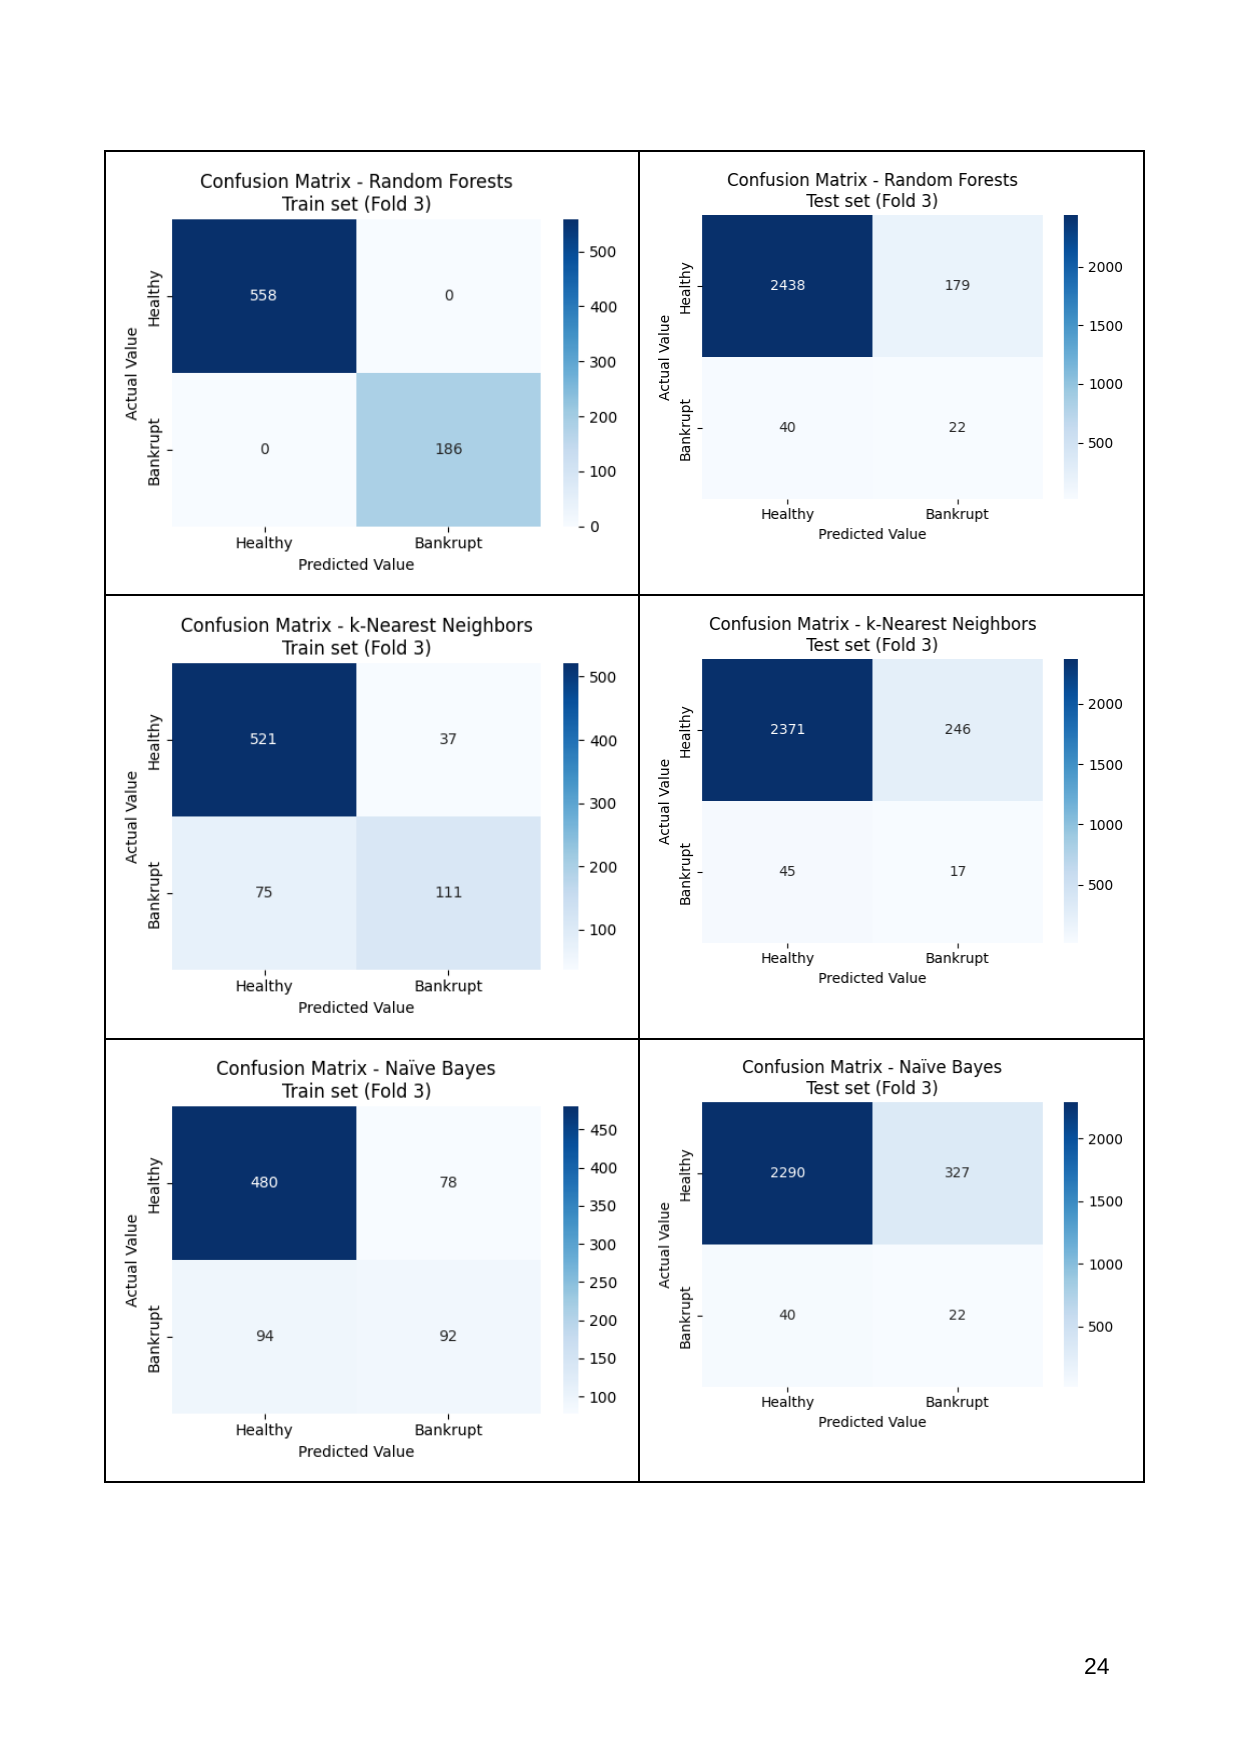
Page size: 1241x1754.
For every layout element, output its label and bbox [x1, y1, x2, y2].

table_cell [106, 152, 638, 594]
table_cell [106, 1040, 638, 1481]
table_cell [640, 1040, 1143, 1481]
table_cell [640, 596, 1143, 1037]
table_cell [640, 152, 1143, 594]
table_cell [106, 596, 638, 1037]
picture [115, 162, 628, 584]
picture [115, 606, 628, 1027]
picture [649, 1050, 1133, 1440]
picture [649, 162, 1133, 552]
picture [649, 606, 1133, 996]
picture [115, 1050, 628, 1471]
